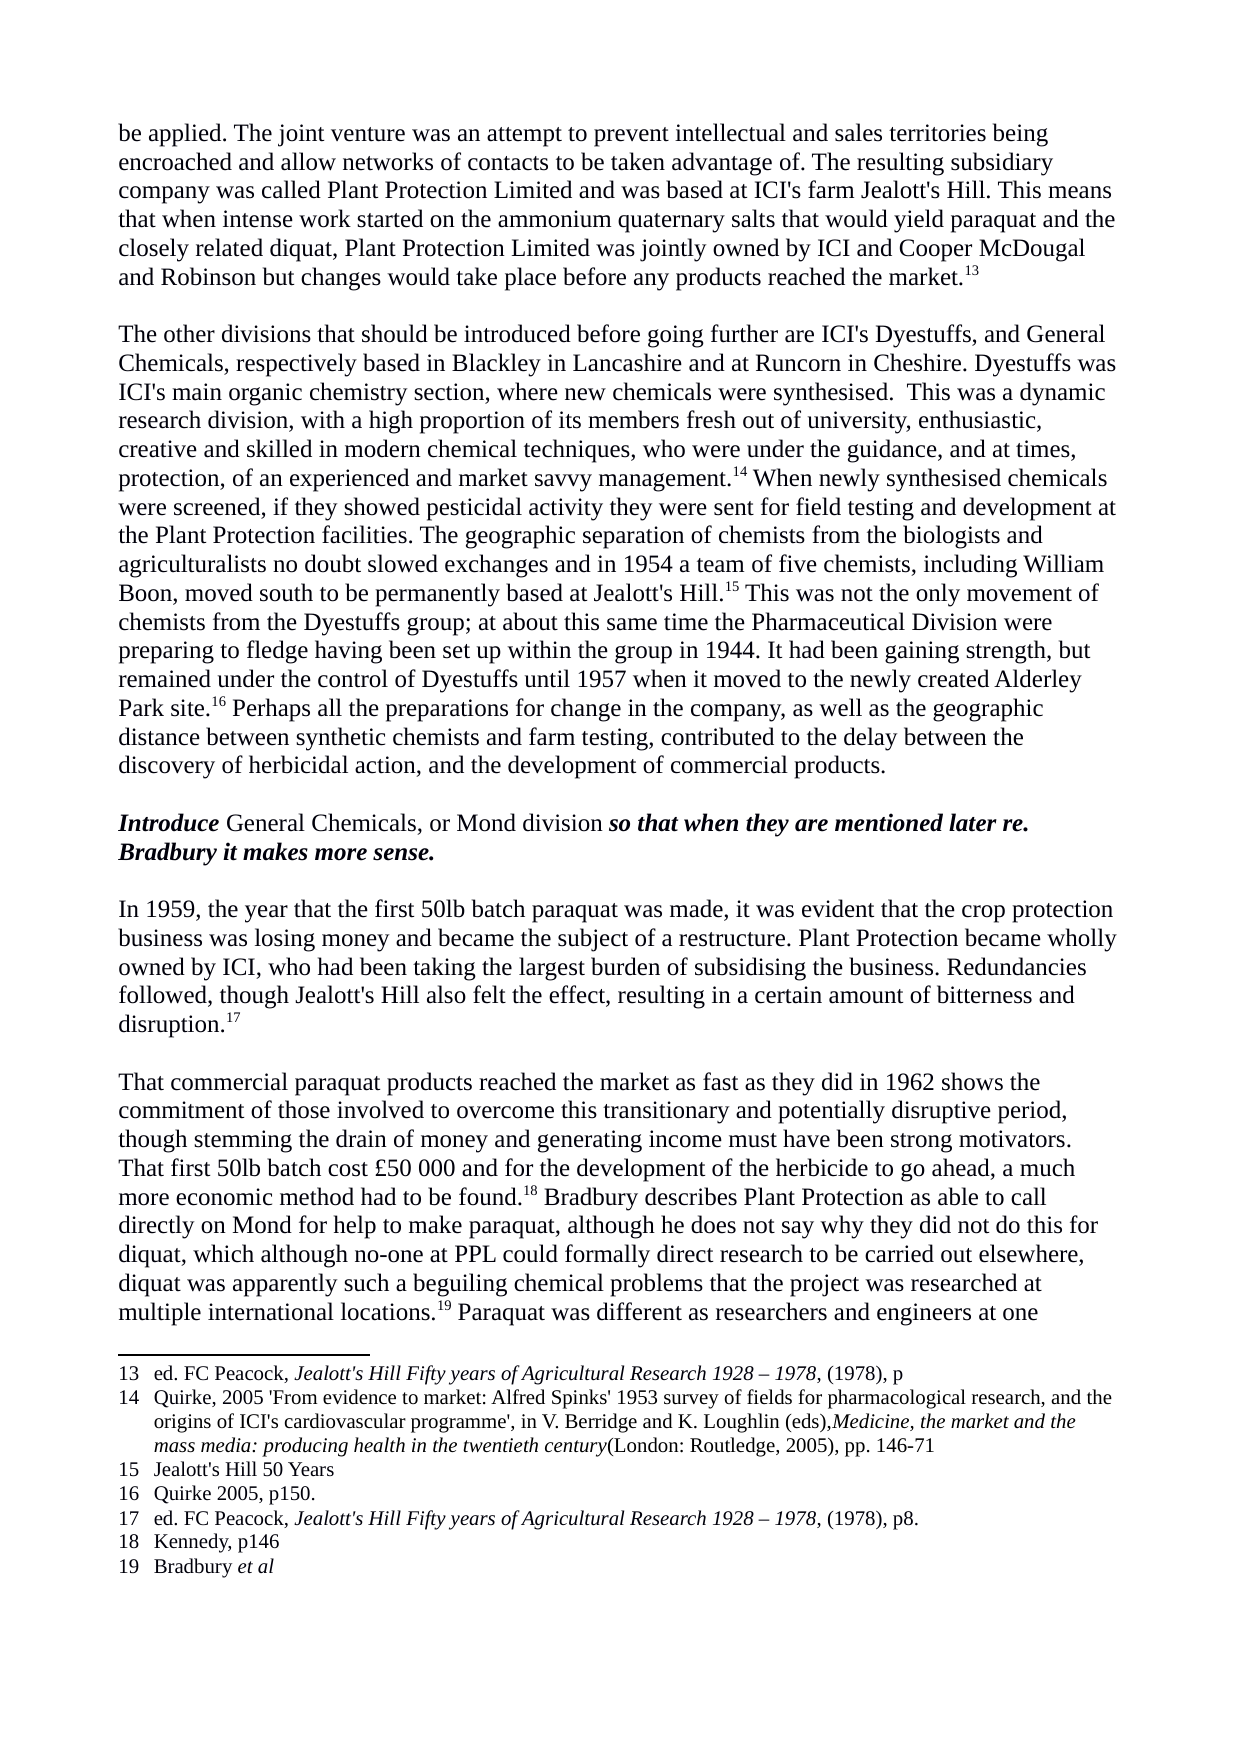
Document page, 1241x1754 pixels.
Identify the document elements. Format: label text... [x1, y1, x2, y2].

text Introduce General Chemicals, or Mond division so that when they are mentioned later re. Bradbury it makes more sense. [118, 808, 1122, 866]
text The other divisions that should be introduced before going further are ICI's Dyestuffs, and General Chemicals, respectively based in Blackley in Lancashire and at Runcorn in Cheshire. Dyestuffs was ICI's main organic chemistry section, where new chemicals were synthesised. This was a dynamic research division, with a high proportion of its members fresh out of university, enthusiastic, creative and skilled in modern chemical techniques, who were under the guidance, and at times, protection, of an experienced and market savvy management. When newly synthesised chemicals were screened, if they showed pesticidal activity they were sent for field testing and development at the Plant Protection facilities. The geographic separation of chemists from the biologists and agriculturalists no doubt slowed exchanges and in 1954 a team of five chemists, including William Boon, moved south to be permanently based at Jealott's Hill. This was not the only movement of chemists from the Dyestuffs group; at about this same time the Pharmaceutical Division were preparing to fledge having been set up within the group in 1944. It had been gaining strength, but remained under the control of Dyestuffs until 1957 when it moved to the newly created Alderley Park site. Perhaps all the preparations for change in the company, as well as the geographic distance between synthetic chemists and farm testing, contributed to the delay between the discovery of herbicidal action, and the development of commercial products. [118, 319, 1122, 779]
text Bradbury et al [118, 1553, 1122, 1578]
text ed. FC Peacock, Jealott's Hill Fifty years of Agricultural Research 1928 – 1978, (1978), p8. [118, 1505, 1122, 1529]
text That commercial paraquat products reached the market as fast as they did in 1962 shows the commitment of those involved to overcome this transitionary and potentially disruptive period, though stemming the drain of money and generating income must have been strong motivators. That first 50lb batch cost £50 000 and for the development of the herbicide to go ahead, a much more economic method had to be found. Bradbury describes Plant Protection as able to call directly on Mond for help to make paraquat, although he does not say why they did not do this for diquat, which although no-one at PPL could formally direct research to be carried out elsewhere, diquat was apparently such a beguiling chemical problems that the project was researched at multiple international locations. Paraquat was different as researchers and engineers at one [118, 1067, 1122, 1326]
text Quirke 2005, p150. [118, 1481, 1122, 1505]
text Kennedy, p146 [118, 1529, 1122, 1553]
text Quirke, 2005 'From evidence to market: Alfred Spinks' 1953 survey of fields for pharmacological research, and the origins of ICI's cardiovascular programme', in V. Berridge and K. Loughlin (eds),Medicine, the market and the mass media: producing health in the twentieth century(London: Routledge, 2005), pp. 146-71 [118, 1385, 1122, 1457]
text be applied. The joint venture was an attempt to prevent intellectual and sales territories being encroached and allow networks of contacts to be taken advantage of. The resulting subsidiary company was called Plant Protection Limited and was based at ICI's farm Jealott's Hill. This means that when intense work started on the ammonium quaternary salts that would yield paraquat and the closely related diquat, Plant Protection Limited was jointly owned by ICI and Cooper McDougal and Robinson but changes would take place before any products reached the market. [118, 118, 1122, 291]
text Jealott's Hill 50 Years [118, 1457, 1122, 1481]
text In 1959, the year that the first 50lb batch paraquat was made, it was evident that the crop protection business was losing money and became the subject of a restructure. Plant Protection became wholly owned by ICI, who had been taking the largest burden of subsidising the business. Redundancies followed, though Jealott's Hill also felt the effect, resulting in a certain amount of bitterness and disruption. [118, 894, 1122, 1038]
text ed. FC Peacock, Jealott's Hill Fifty years of Agricultural Research 1928 – 1978, (1978), p [118, 1361, 1122, 1385]
